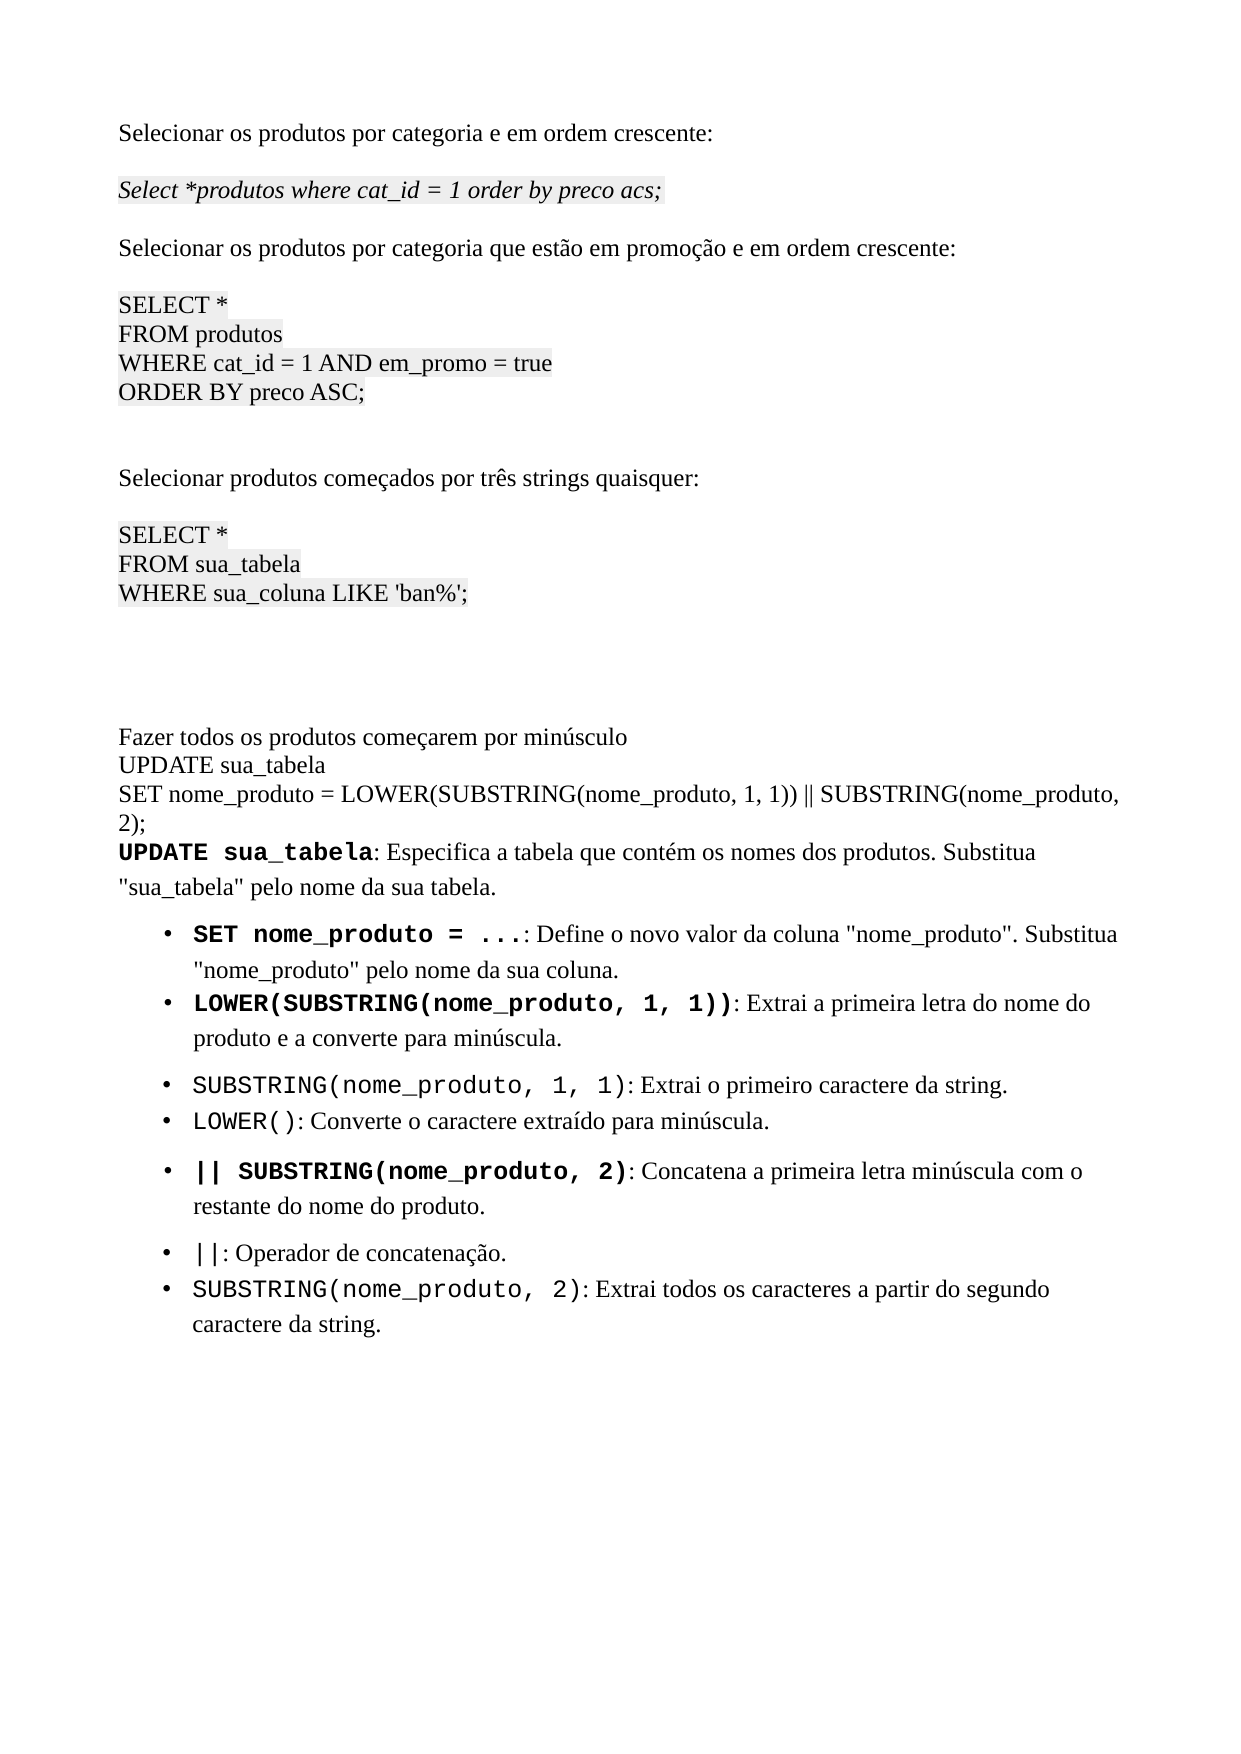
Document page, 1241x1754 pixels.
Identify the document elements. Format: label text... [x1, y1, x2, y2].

text SELECT * [118, 521, 1122, 549]
list SUBSTRING(nome_produto, 2): Extrai todos os caracteres a partir do segundo caractere da string. [162, 1274, 1122, 1338]
text WHERE cat_id = 1 AND em_promo = true [118, 348, 1122, 377]
text ORDER BY preco ASC; [118, 377, 1122, 406]
text WHERE sua_coluna LIKE 'ban%'; [118, 578, 1122, 607]
list SUBSTRING(nome_produto, 1, 1): Extrai o primeiro caractere da string. [162, 1070, 1122, 1101]
text SELECT * [118, 291, 1122, 319]
text UPDATE sua_tabela [118, 751, 1122, 779]
text Fazer todos os produtos começarem por minúsculo [118, 722, 1122, 751]
text UPDATE sua_tabela: Especifica a tabela que contém os nomes dos produtos. Substitua "sua_tabela" pelo nome da sua tabela. [118, 837, 1122, 901]
list ||: Operador de concatenação. [162, 1238, 1122, 1269]
list LOWER(): Converte o caractere extraído para minúscula. [162, 1106, 1122, 1137]
text Select *produtos where cat_id = 1 order by preco acs; [118, 176, 1122, 204]
text Selecionar os produtos por categoria e em ordem crescente: [118, 118, 1122, 147]
list SET nome_produto = ...: Define o novo valor da coluna "nome_produto". Substitua "nome_produto" pelo nome da sua coluna. [164, 919, 1122, 983]
text SET nome_produto = LOWER(SUBSTRING(nome_produto, 1, 1)) || SUBSTRING(nome_produto, 2); [118, 779, 1122, 837]
text FROM sua_tabela [118, 549, 1122, 578]
text Selecionar produtos começados por três strings quaisquer: [118, 463, 1122, 492]
list LOWER(SUBSTRING(nome_produto, 1, 1)): Extrai a primeira letra do nome do produto e a converte para minúscula. [164, 988, 1122, 1052]
text Selecionar os produtos por categoria que estão em promoção e em ordem crescente: [118, 233, 1122, 262]
text FROM produtos [118, 319, 1122, 348]
list || SUBSTRING(nome_produto, 2): Concatena a primeira letra minúscula com o restante do nome do produto. [164, 1156, 1122, 1220]
